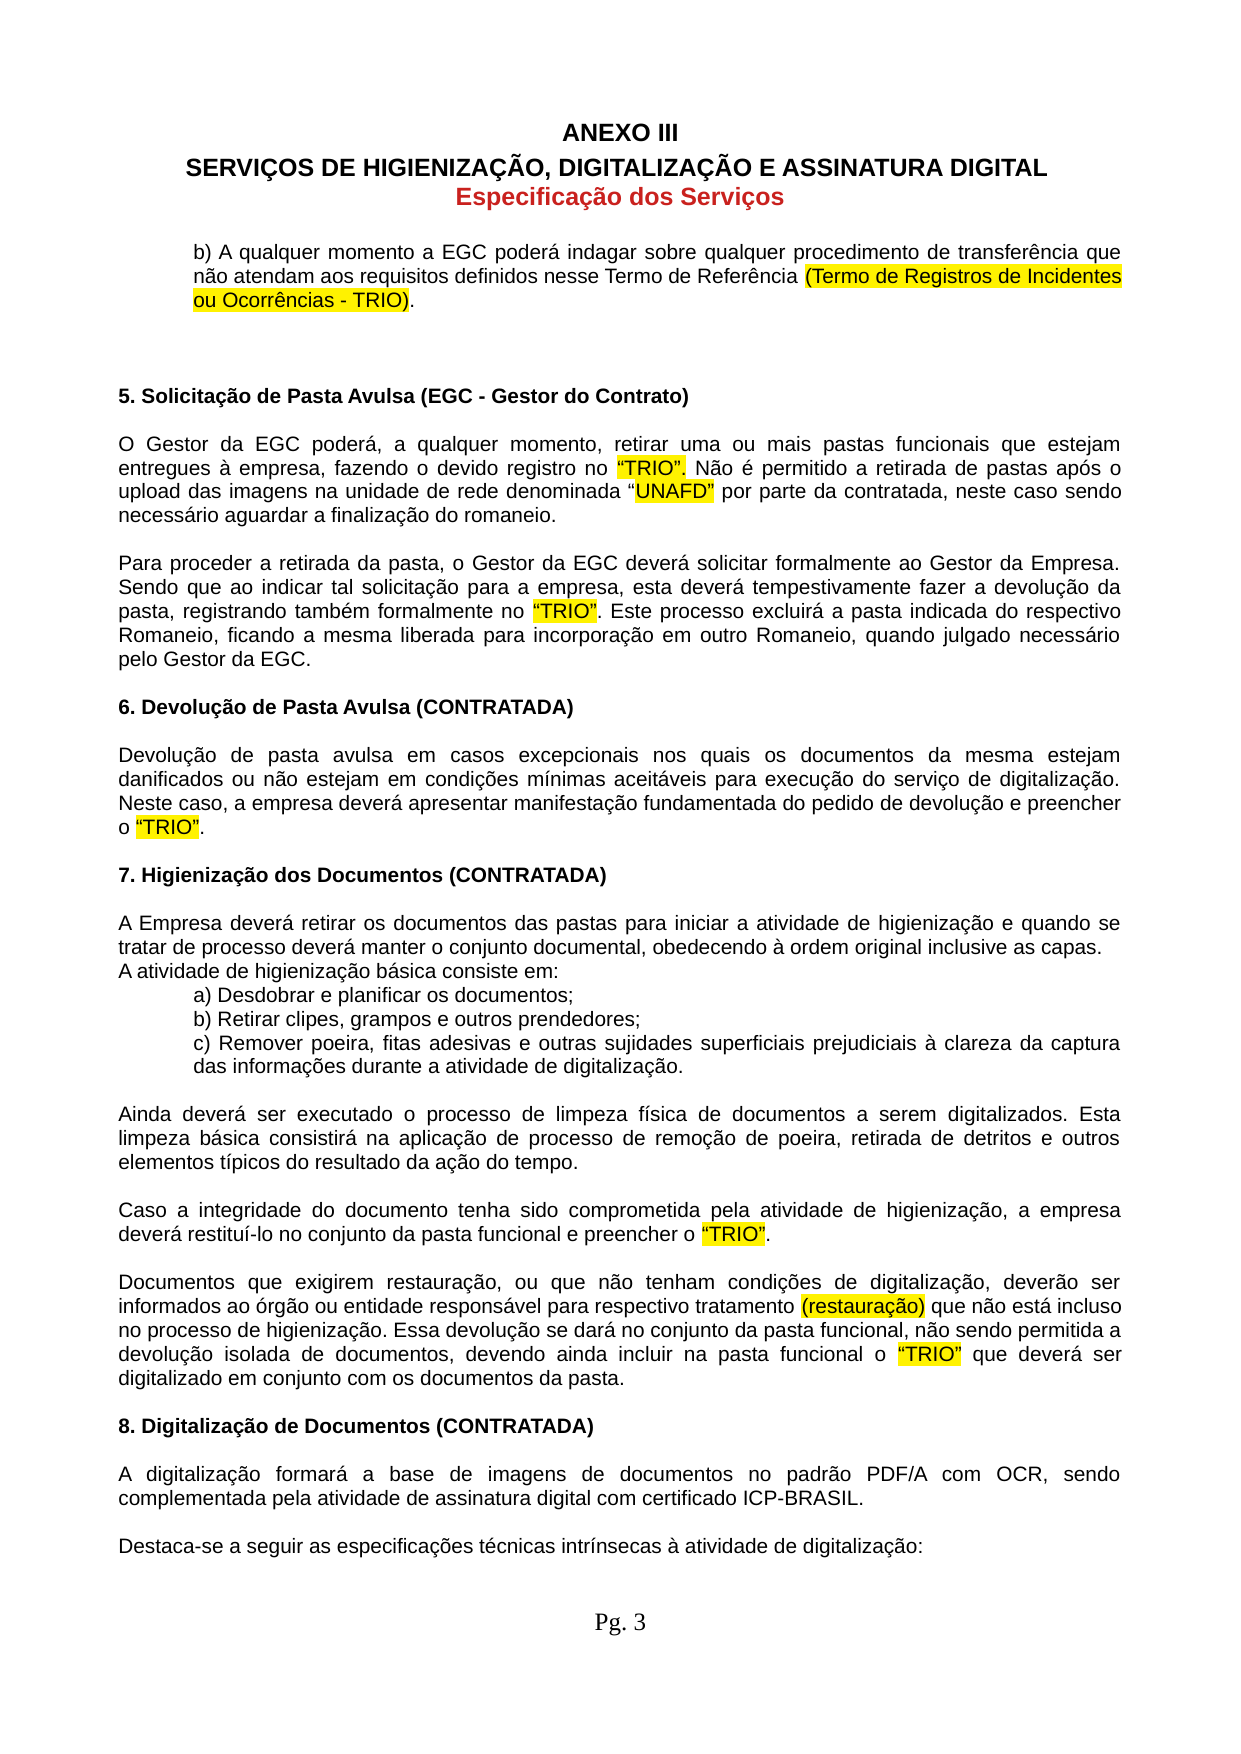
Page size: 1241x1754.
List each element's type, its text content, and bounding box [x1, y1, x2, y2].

text c) Remover poeira, fitas adesivas e outras sujidades superficiais prejudiciais à clareza da captura das informações durante a atividade de digitalização. [193, 1030, 1122, 1078]
text 8. Digitalização de Documentos (CONTRATADA) [118, 1414, 1122, 1438]
text b) Retirar clipes, grampos e outros prendedores; [193, 1006, 1122, 1030]
text 7. Higienização dos Documentos (CONTRATADA) [118, 863, 1122, 887]
text 6. Devolução de Pasta Avulsa (CONTRATADA) [118, 695, 1122, 719]
text 5. Solicitação de Pasta Avulsa (EGC - Gestor do Contrato) [118, 383, 1122, 407]
text Ainda deverá ser executado o processo de limpeza física de documentos a serem digitalizados. Esta limpeza básica consistirá na aplicação de processo de remoção de poeira, retirada de detritos e outros elementos típicos do resultado da ação do tempo. [118, 1102, 1122, 1174]
text A Empresa deverá retirar os documentos das pastas para iniciar a atividade de higienização e quando se tratar de processo deverá manter o conjunto documental, obedecendo à ordem original inclusive as capas. [118, 911, 1122, 958]
text Para proceder a retirada da pasta, o Gestor da EGC deverá solicitar formalmente ao Gestor da Empresa. Sendo que ao indicar tal solicitação para a empresa, esta deverá tempestivamente fazer a devolução da pasta, registrando também formalmente no “TRIO”. Este processo excluirá a pasta indicada do respectivo Romaneio, ficando a mesma liberada para incorporação em outro Romaneio, quando julgado necessário pelo Gestor da EGC. [118, 551, 1122, 671]
text O Gestor da EGC poderá, a qualquer momento, retirar uma ou mais pastas funcionais que estejam entregues à empresa, fazendo o devido registro no “TRIO”. Não é permitido a retirada de pastas após o upload das imagens na unidade de rede denominada “UNAFD” por parte da contratada, neste caso sendo necessário aguardar a finalização do romaneio. [118, 431, 1122, 527]
text Caso a integridade do documento tenha sido comprometida pela atividade de higienização, a empresa deverá restituí-lo no conjunto da pasta funcional e preencher o “TRIO”. [118, 1198, 1122, 1246]
text Devolução de pasta avulsa em casos excepcionais nos quais os documentos da mesma estejam danificados ou não estejam em condições mínimas aceitáveis para execução do serviço de digitalização. Neste caso, a empresa deverá apresentar manifestação fundamentada do pedido de devolução e preencher o “TRIO”. [118, 743, 1122, 839]
text A atividade de higienização básica consiste em: [118, 958, 1122, 982]
text Destaca-se a seguir as especificações técnicas intrínsecas à atividade de digitalização: [118, 1533, 1122, 1557]
text a) Desdobrar e planificar os documentos; [193, 982, 1122, 1006]
text A digitalização formará a base de imagens de documentos no padrão PDF/A com OCR, sendo complementada pela atividade de assinatura digital com certificado ICP-BRASIL. [118, 1462, 1122, 1509]
text b) A qualquer momento a EGC poderá indagar sobre qualquer procedimento de transferência que não atendam aos requisitos definidos nesse Termo de Referência (Termo de Registros de Incidentes ou Ocorrências - TRIO). [193, 240, 1122, 312]
text Documentos que exigirem restauração, ou que não tenham condições de digitalização, deverão ser informados ao órgão ou entidade responsável para respectivo tratamento (restauração) que não está incluso no processo de higienização. Essa devolução se dará no conjunto da pasta funcional, não sendo permitida a devolução isolada de documentos, devendo ainda incluir na pasta funcional o “TRIO” que deverá ser digitalizado em conjunto com os documentos da pasta. [118, 1270, 1122, 1390]
